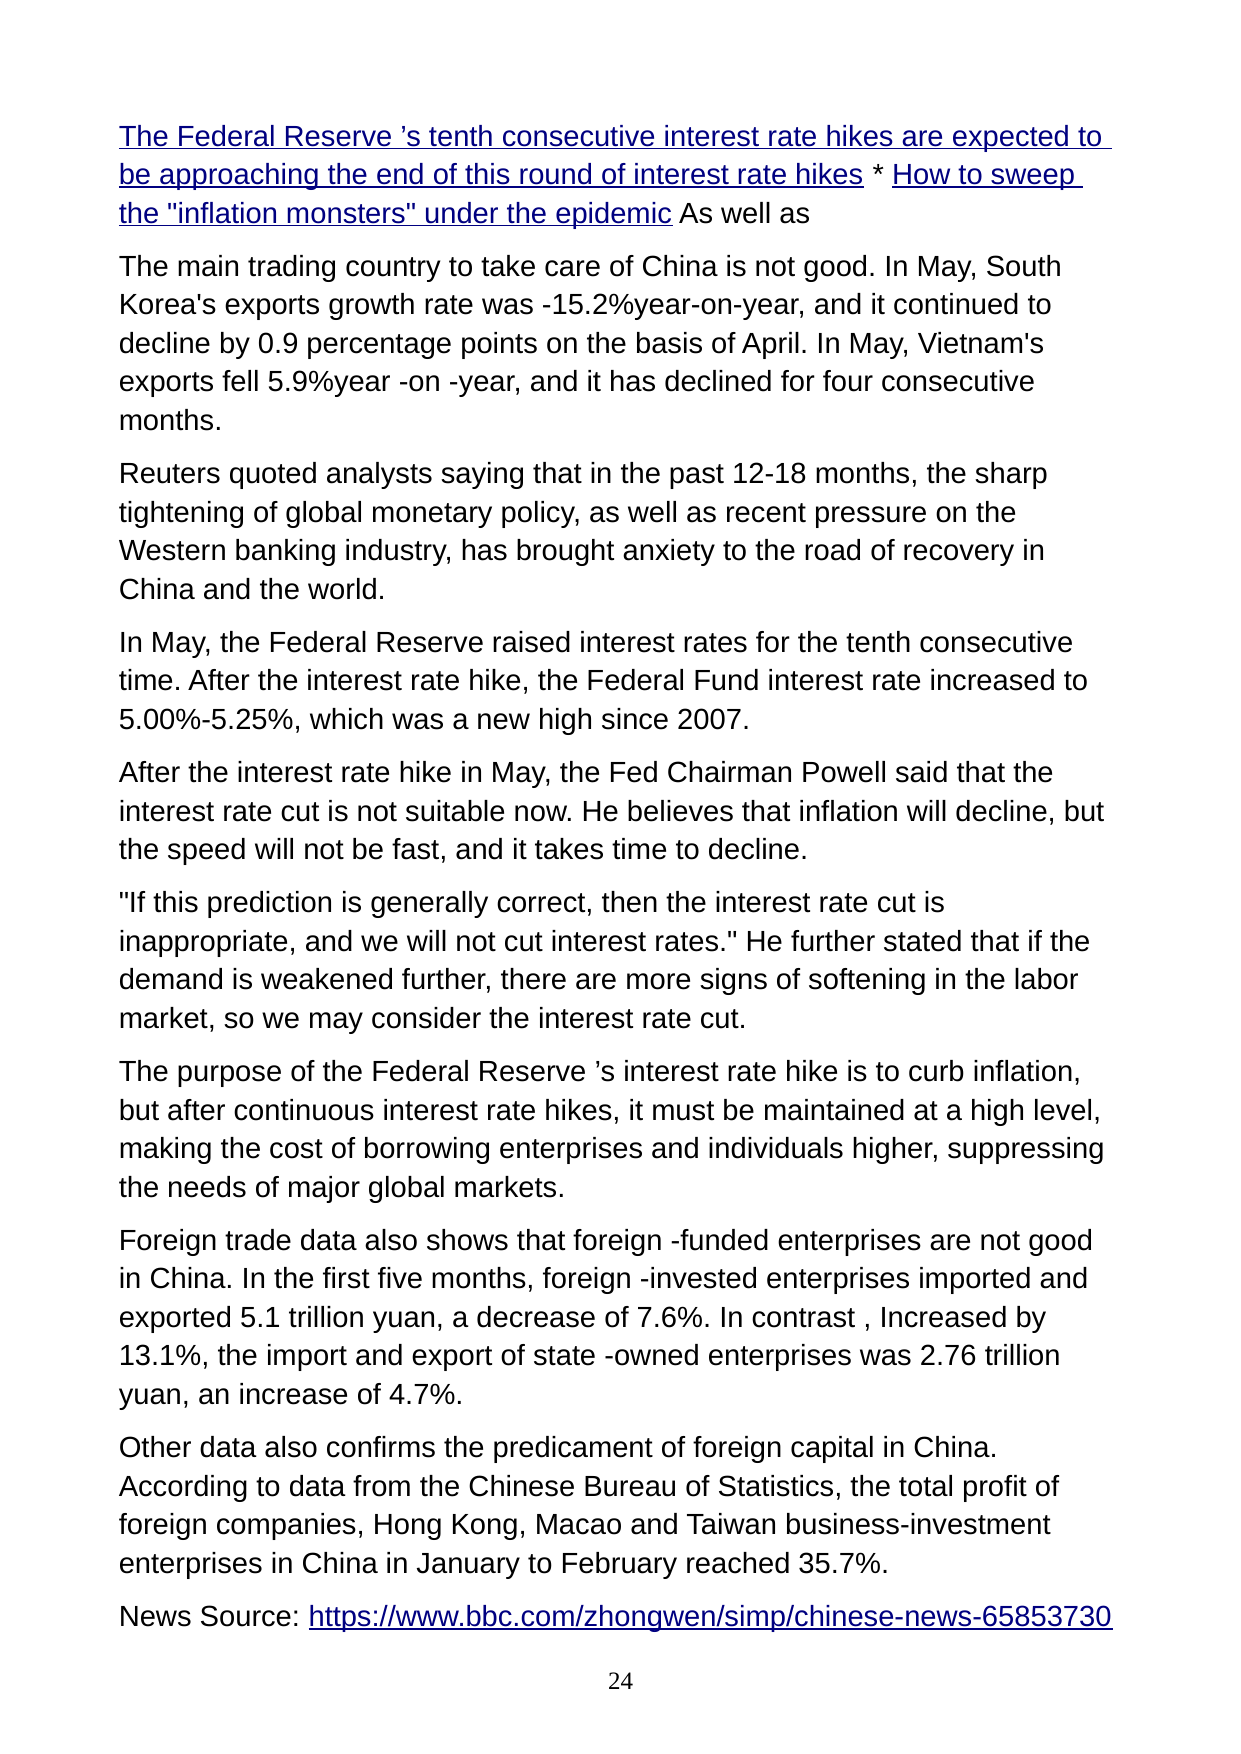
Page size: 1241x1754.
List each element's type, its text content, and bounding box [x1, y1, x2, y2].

text Foreign trade data also shows that foreign -funded enterprises are not good in China. In the first five months, foreign -invested enterprises imported and exported 5.1 trillion yuan, a decrease of 7.6%. In contrast , Increased by 13.1%, the import and export of state -owned enterprises was 2.76 trillion yuan, an increase of 4.7%. [118, 1223, 1122, 1410]
text Other data also confirms the predicament of foreign capital in China. According to data from the Chinese Bureau of Statistics, the total profit of foreign companies, Hong Kong, Macao and Taiwan business-investment enterprises in China in January to February reached 35.7%. [118, 1430, 1122, 1579]
text The purpose of the Federal Reserve ’s interest rate hike is to curb inflation, but after continuous interest rate hikes, it must be maintained at a high level, making the cost of borrowing enterprises and individuals higher, suppressing the needs of major global markets. [118, 1054, 1122, 1203]
text News Source: https://www.bbc.com/zhongwen/simp/chinese-news-65853730 [118, 1599, 1122, 1632]
text In May, the Federal Reserve raised interest rates for the tenth consecutive time. After the interest rate hike, the Federal Fund interest rate increased to 5.00%-5.25%, which was a new high since 2007. [118, 625, 1122, 735]
text "If this prediction is generally correct, then the interest rate cut is inappropriate, and we will not cut interest rates." He further stated that if the demand is weakened further, there are more signs of softening in the labor market, so we may consider the interest rate cut. [118, 885, 1122, 1034]
text After the interest rate hike in May, the Fed Chairman Powell said that the interest rate cut is not suitable now. He believes that inflation will decline, but the speed will not be fast, and it takes time to decline. [118, 755, 1122, 866]
text The Federal Reserve ’s tenth consecutive interest rate hikes are expected to be approaching the end of this round of interest rate hikes * How to sweep the "inflation monsters" under the epidemic As well as [118, 118, 1122, 229]
text The main trading country to take care of China is not good. In May, South Korea's exports growth rate was -15.2%year-on-year, and it continued to decline by 0.9 percentage points on the basis of April. In May, Vietnam's exports fell 5.9%year -on -year, and it has declined for four consecutive months. [118, 249, 1122, 436]
text Reuters quoted analysts saying that in the past 12-18 months, the sharp tightening of global monetary policy, as well as recent pressure on the Western banking industry, has brought anxiety to the road of recovery in China and the world. [118, 456, 1122, 605]
